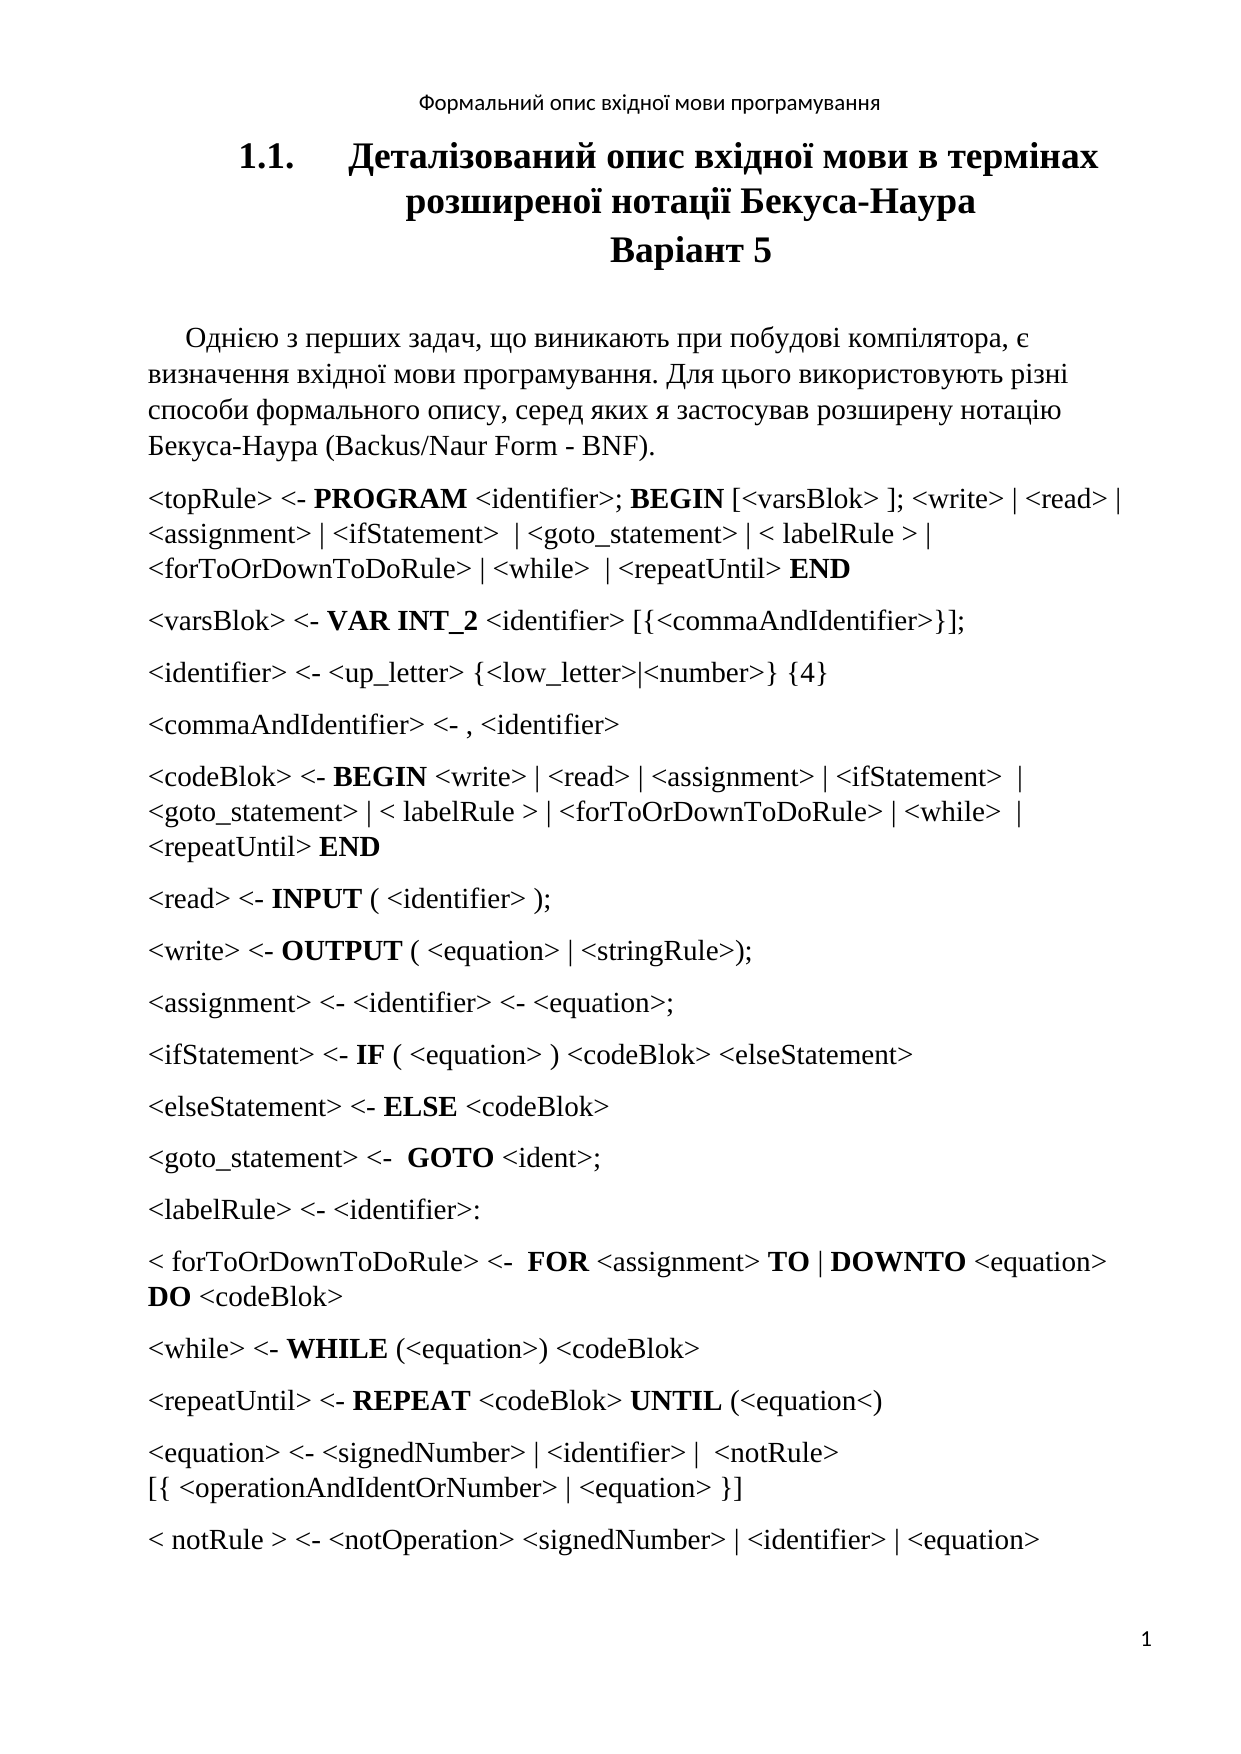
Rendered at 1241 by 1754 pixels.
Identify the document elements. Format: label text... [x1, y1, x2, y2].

text <topRule> <- PROGRAM <identifier>; BEGIN [<varsBlok> ]; <write> | <read> | <assignment> | <ifStatement> | <goto_statement> | < labelRule > | <forToOrDownToDoRule> | <while> | <repeatUntil> END [148, 481, 1152, 585]
text <varsBlok> <- VAR INT_2 <identifier> [{<commaAndIdentifier>}]; [148, 603, 1152, 637]
text < forToOrDownToDoRule> <- FOR <assignment> TO | DOWNTO <equation> DO <codeBlok> [148, 1244, 1152, 1313]
text <identifier> <- <up_letter> {<low_letter>|<number>} {4} [148, 655, 1152, 689]
text <commaAndIdentifier> <- , <identifier> [148, 707, 1152, 741]
subtitle Варіант 5 [185, 228, 1152, 271]
text <equation> <- <signedNumber> | <identifier> | <notRule> [{ <operationAndIdentOrNumber> | <equation> }] [148, 1435, 1152, 1504]
text <elseStatement> <- ELSE <codeBlok> [148, 1089, 1152, 1122]
text <labelRule> <- <identifier>: [148, 1192, 1152, 1226]
text <assignment> <- <identifier> <- <equation>; [148, 985, 1152, 1018]
text <goto_statement> <- GOTO <ident>; [148, 1141, 1152, 1174]
text <repeatUntil> <- REPEAT <codeBlok> UNTIL (<equation<) [148, 1383, 1152, 1417]
text <while> <- WHILE (<equation>) <codeBlok> [148, 1331, 1152, 1365]
text Однією з перших задач, що виникають при побудові компілятора, є визначення вхідної мови програмування. Для цього використовують різні способи формального опису, серед яких я застосував розширену нотацію Бекуса-Наура (Backus/Naur Form - BNF). [148, 320, 1152, 462]
text <write> <- OUTPUT ( <equation> | <stringRule>); [148, 933, 1152, 967]
text <codeBlok> <- BEGIN <write> | <read> | <assignment> | <ifStatement> | <goto_statement> | < labelRule > | <forToOrDownToDoRule> | <while> | <repeatUntil> END [148, 759, 1152, 863]
subtitle Деталізований опис вхідної мови в термінах розширеної нотації Бекуса-Наура [185, 133, 1152, 222]
text <read> <- INPUT ( <identifier> ); [148, 881, 1152, 915]
text < notRule > <- <notOperation> <signedNumber> | <identifier> | <equation> [148, 1522, 1152, 1556]
text Формальний опис вхідної мови програмування [148, 88, 1152, 117]
text <ifStatement> <- IF ( <equation> ) <codeBlok> <elseStatement> [148, 1037, 1152, 1070]
